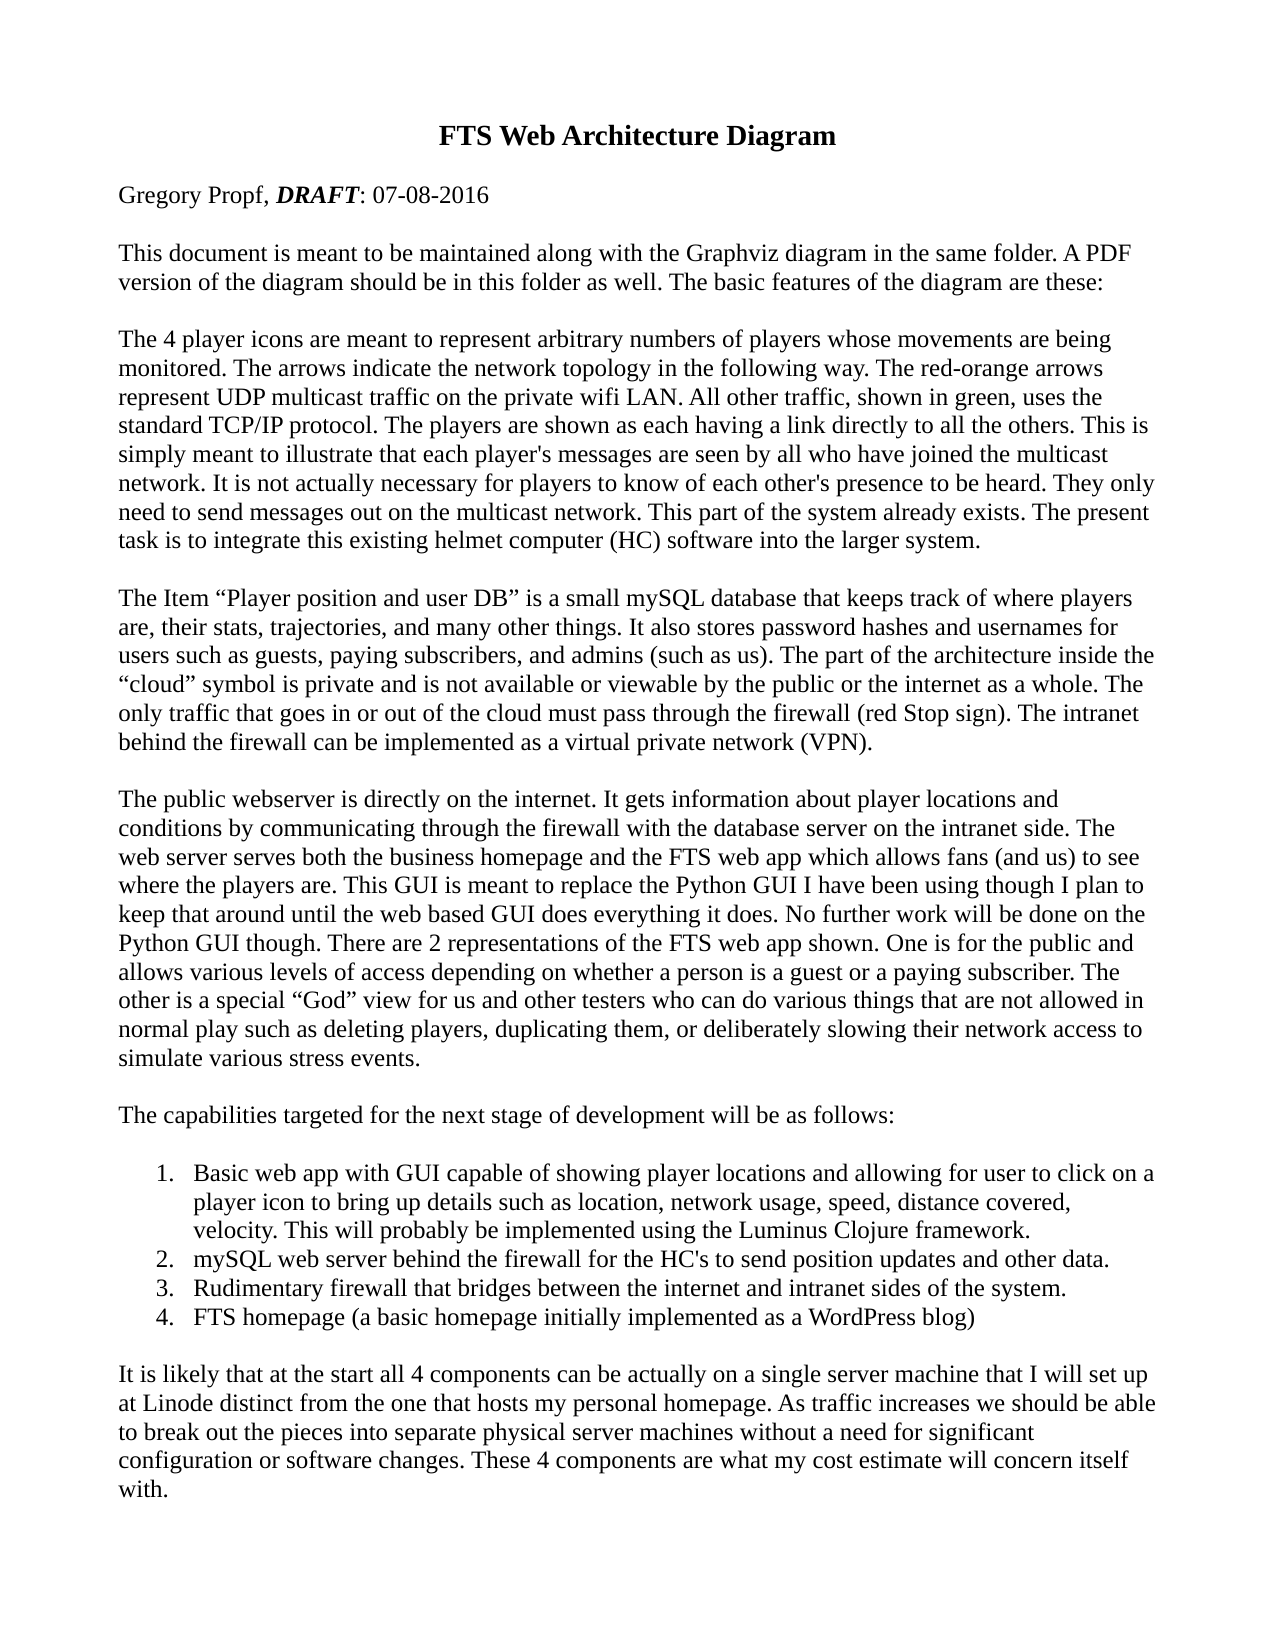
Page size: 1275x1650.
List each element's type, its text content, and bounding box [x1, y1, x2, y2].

list Rudimentary firewall that bridges between the internet and intranet sides of the system. [156, 1273, 1157, 1302]
text It is likely that at the start all 4 components can be actually on a single server machine that I will set up at Linode distinct from the one that hosts my personal homepage. As traffic increases we should be able to break out the pieces into separate physical server machines without a need for significant configuration or software changes. These 4 components are what my cost estimate will concern itself with. [118, 1359, 1157, 1503]
text The Item “Player position and user DB” is a small mySQL database that keeps track of where players are, their stats, trajectories, and many other things. It also stores password hashes and usernames for users such as guests, paying subscribers, and admins (such as us). The part of the architecture inside the “cloud” symbol is private and is not available or viewable by the public or the internet as a whole. The only traffic that goes in or out of the cloud must pass through the firewall (red Stop sign). The intranet behind the firewall can be implemented as a virtual private network (VPN). [118, 583, 1157, 755]
text The capabilities targeted for the next stage of development will be as follows: [118, 1100, 1157, 1129]
text The 4 player icons are meant to represent arbitrary numbers of players whose movements are being monitored. The arrows indicate the network topology in the following way. The red-orange arrows represent UDP multicast traffic on the private wifi LAN. All other traffic, shown in green, uses the standard TCP/IP protocol. The players are shown as each having a link directly to all the others. This is simply meant to illustrate that each player's messages are seen by all who have joined the multicast network. It is not actually necessary for players to know of each other's presence to be heard. They only need to send messages out on the multicast network. This part of the system already exists. The present task is to integrate this existing helmet computer (HC) software into the larger system. [118, 324, 1157, 554]
text FTS Web Architecture Diagram [118, 118, 1157, 152]
text The public webserver is directly on the internet. It gets information about player locations and conditions by communicating through the firewall with the database server on the intranet side. The web server serves both the business homepage and the FTS web app which allows fans (and us) to see where the players are. This GUI is meant to replace the Python GUI I have been using though I plan to keep that around until the web based GUI does everything it does. No further work will be done on the Python GUI though. There are 2 representations of the FTS web app shown. One is for the public and allows various levels of access depending on whether a person is a guest or a paying subscriber. The other is a special “God” view for us and other testers who can do various things that are not allowed in normal play such as deleting players, duplicating them, or deliberately slowing their network access to simulate various stress events. [118, 784, 1157, 1072]
list Basic web app with GUI capable of showing player locations and allowing for user to click on a player icon to bring up details such as location, network usage, speed, distance covered, velocity. This will probably be implemented using the Luminus Clojure framework. [156, 1158, 1157, 1244]
text This document is meant to be maintained along with the Graphviz diagram in the same folder. A PDF version of the diagram should be in this folder as well. The basic features of the diagram are these: [118, 238, 1157, 295]
text Gregory Propf, DRAFT: 07-08-2016 [118, 180, 1157, 209]
list FTS homepage (a basic homepage initially implemented as a WordPress blog) [156, 1302, 1157, 1330]
list mySQL web server behind the firewall for the HC's to send position updates and other data. [156, 1244, 1157, 1273]
